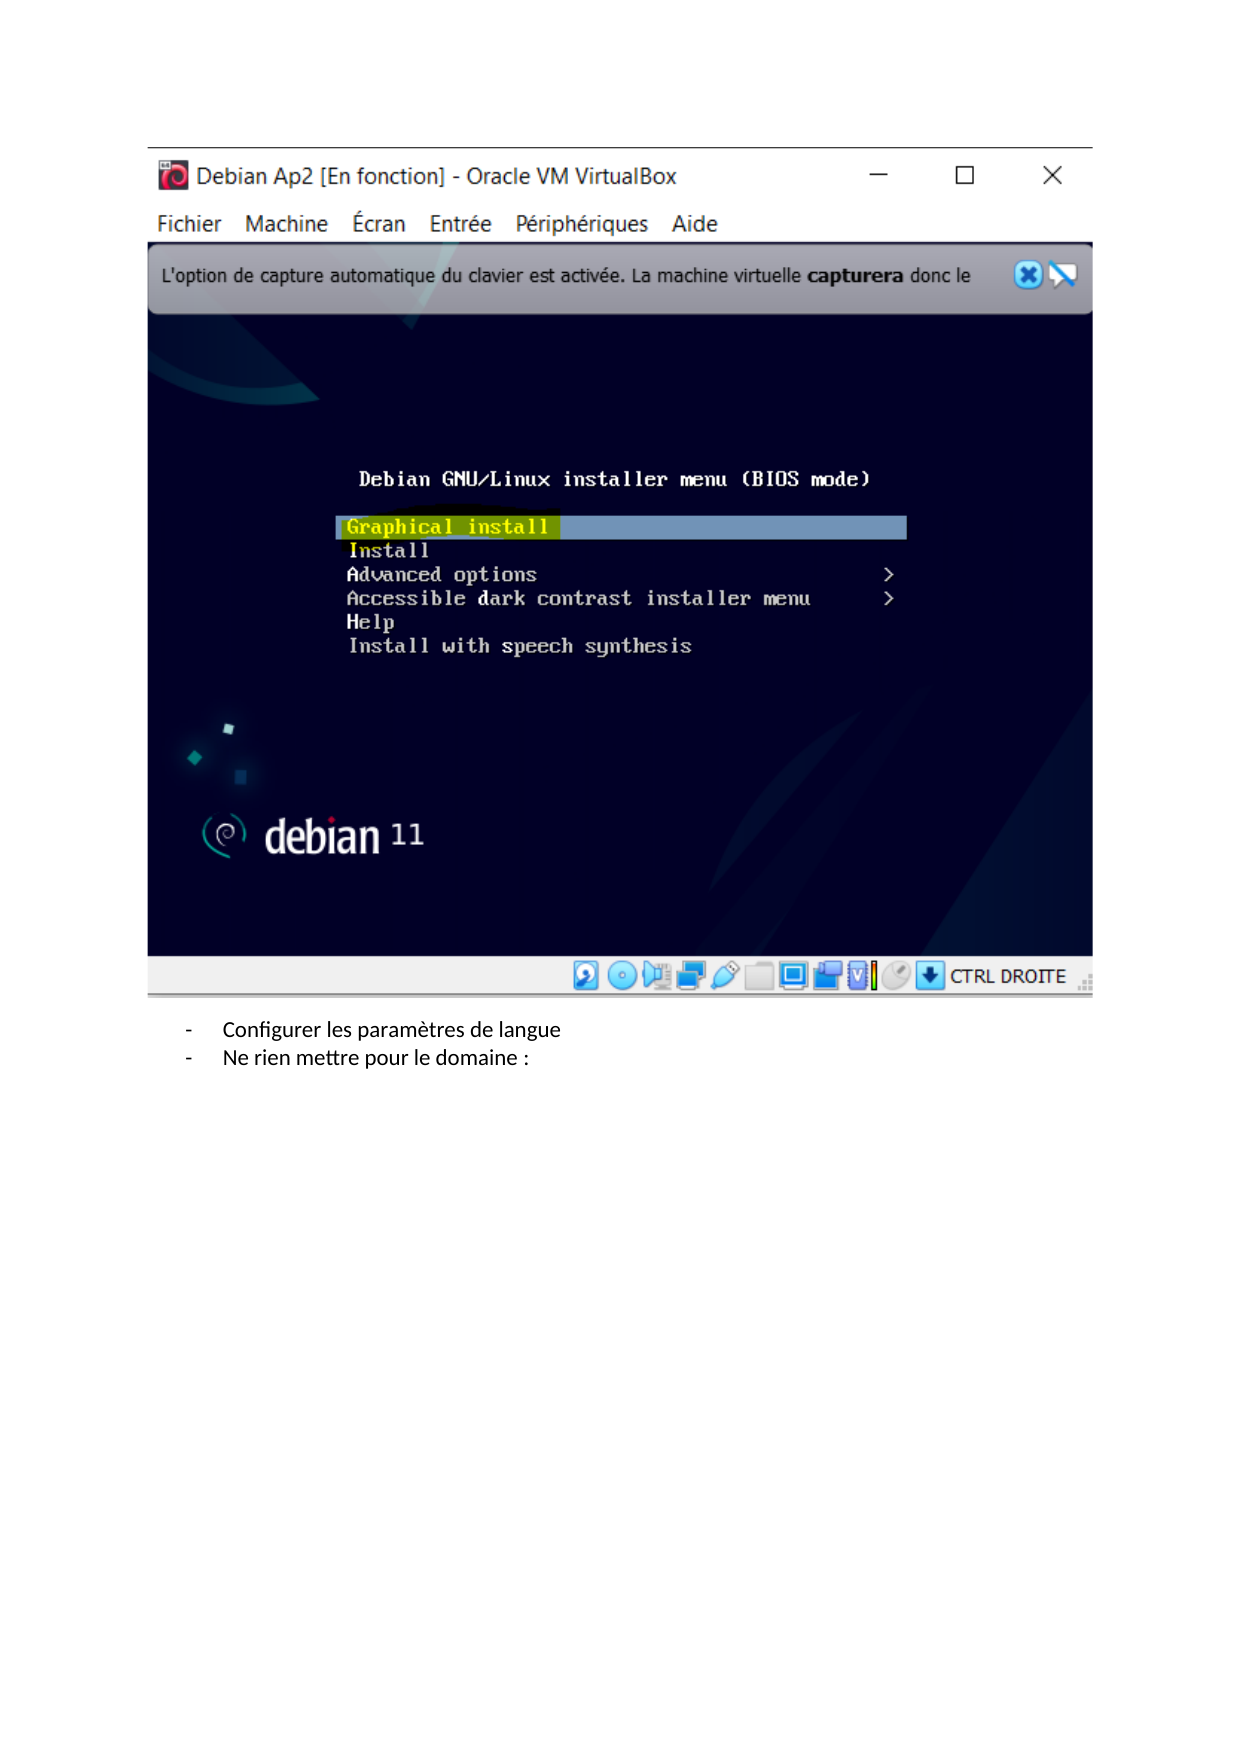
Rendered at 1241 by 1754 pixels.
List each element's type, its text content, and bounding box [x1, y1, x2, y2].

list Ne rien mettre pour le domaine : [185, 1043, 1093, 1071]
list Configurer les paramètres de langue [185, 1015, 1093, 1043]
